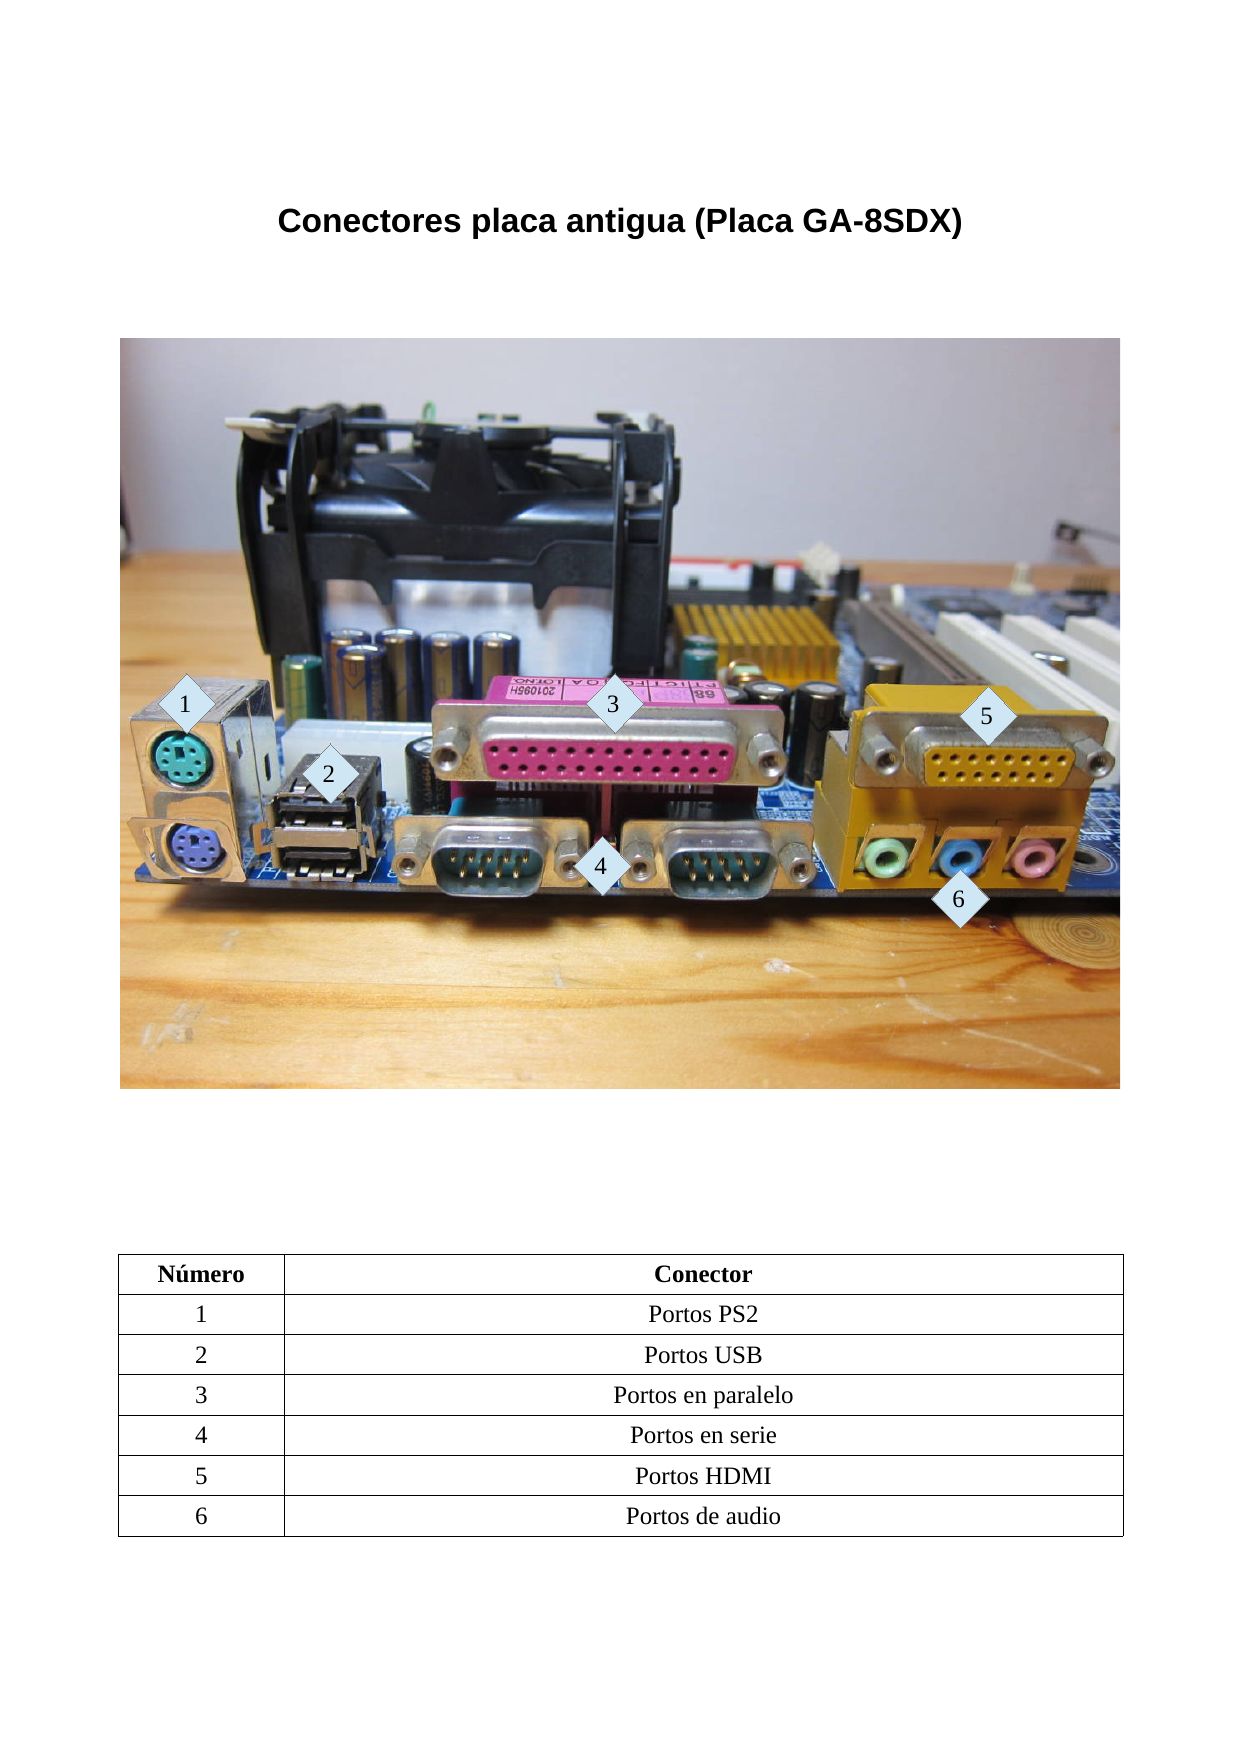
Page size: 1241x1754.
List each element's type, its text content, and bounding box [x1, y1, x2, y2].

table_cell 3 [119, 1375, 284, 1415]
table_cell 4 [119, 1416, 284, 1455]
table_cell Portos en paralelo [285, 1375, 1123, 1415]
table_header Número [119, 1255, 284, 1294]
table_header Conector [285, 1255, 1123, 1294]
table_cell 5 [119, 1456, 284, 1495]
subtitle Conectores placa antigua (Placa GA-8SDX) [118, 201, 1122, 239]
table_cell 2 [119, 1335, 284, 1374]
table_cell 1 [119, 1295, 284, 1334]
table_cell Portos de audio [285, 1496, 1123, 1536]
table_cell Portos HDMI [285, 1456, 1123, 1495]
table_cell 6 [119, 1496, 284, 1536]
picture [120, 338, 1121, 1089]
table_cell Portos en serie [285, 1416, 1123, 1455]
table_cell Portos USB [285, 1335, 1123, 1374]
table_cell Portos PS2 [285, 1295, 1123, 1334]
